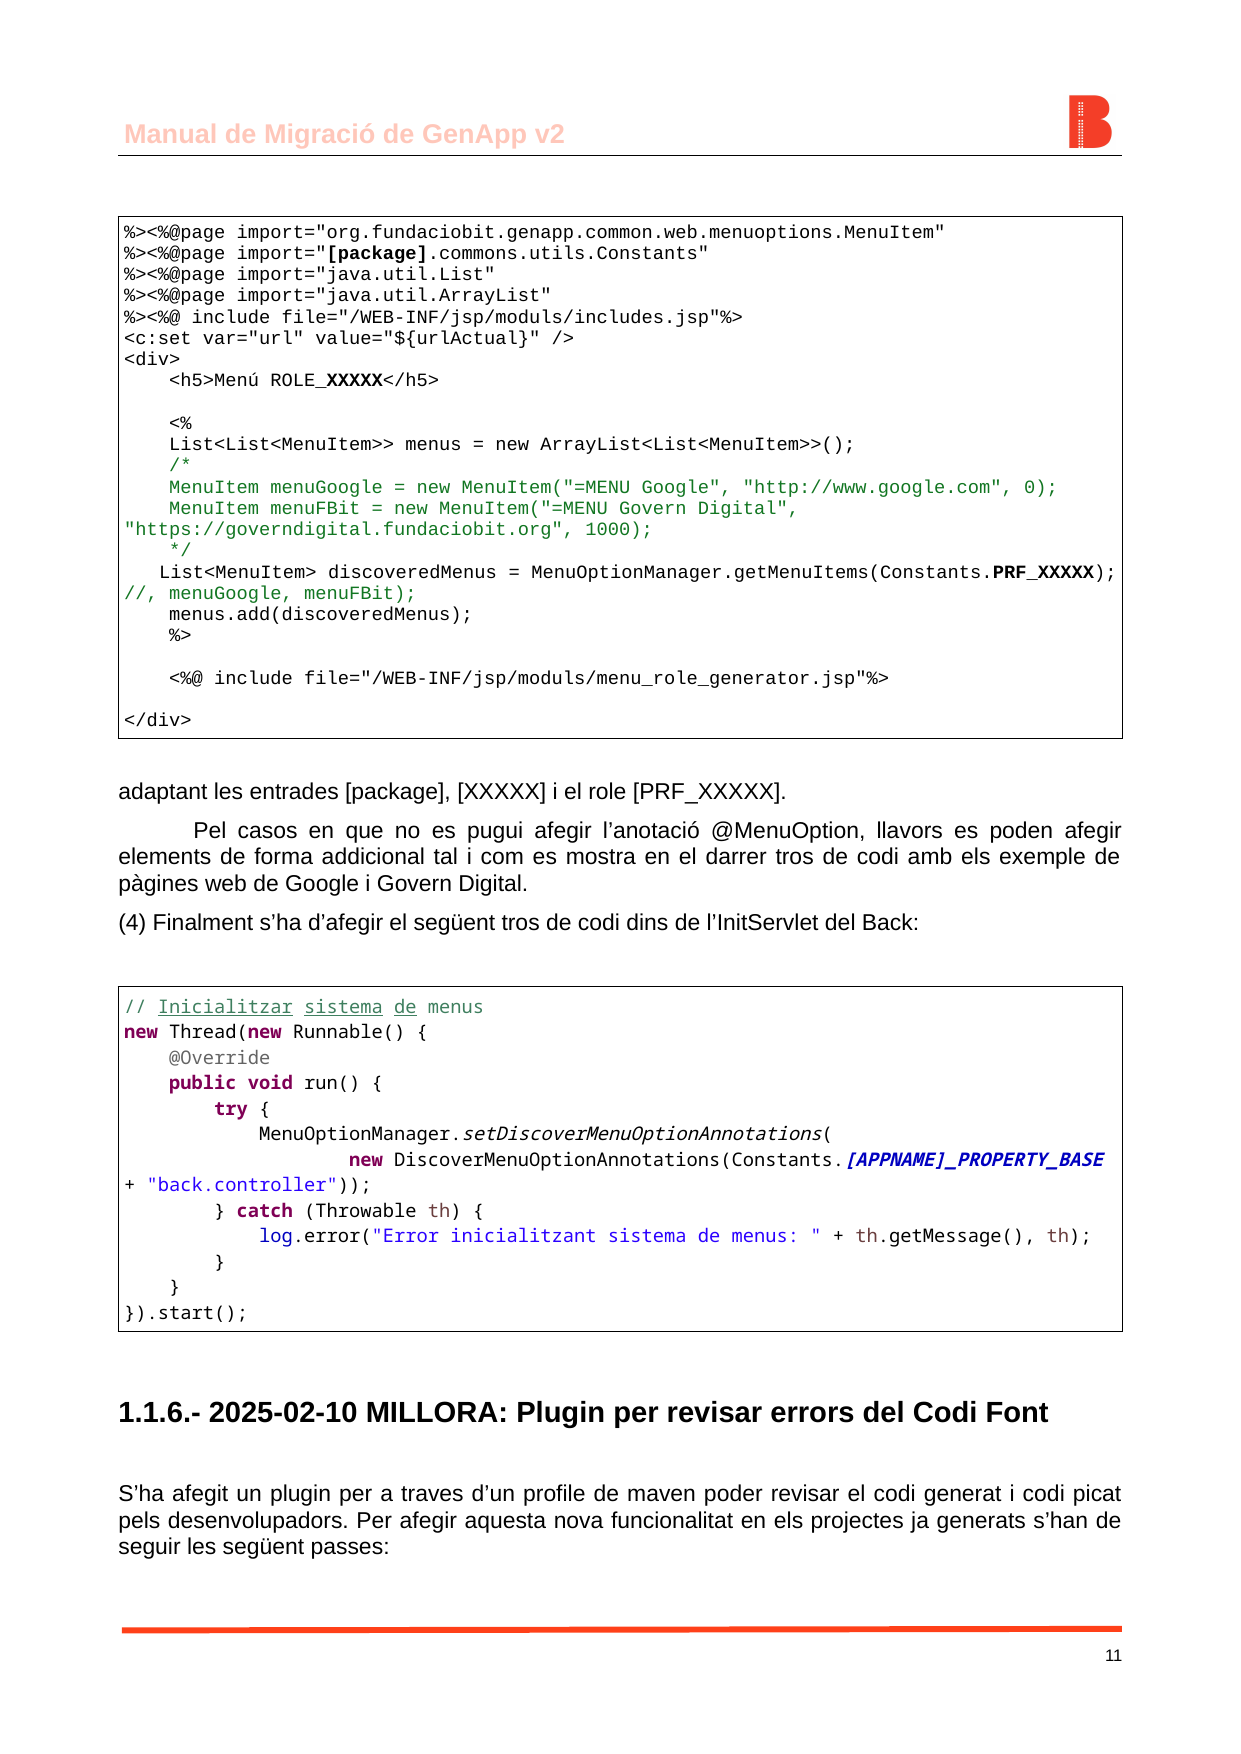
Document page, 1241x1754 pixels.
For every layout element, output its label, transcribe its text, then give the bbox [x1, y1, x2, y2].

table_header // Inicialitzar sistema de menus new Thread(new Runnable() { @Override public void run() { try { MenuOptionManager.setDiscoverMenuOptionAnnotations( new DiscoverMenuOptionAnnotations(Constants.[APPNAME]_PROPERTY_BASE + "back.controller")); } catch (Throwable th) { log.error("Error inicialitzant sistema de menus: " + th.getMessage(), th); } } }).start(); [119, 987, 1122, 1331]
text Pel casos en que no es pugui afegir l’anotació @MenuOption, llavors es poden afegir elements de forma addicional tal i com es mostra en el darrer tros de codi amb els exemple de pàgines web de Google i Govern Digital. [118, 817, 1122, 896]
text S’ha afegit un plugin per a traves d’un profile de maven poder revisar el codi generat i codi picat pels desenvolupadors. Per afegir aquesta nova funcionalitat en els projectes ja generats s’han de seguir les següent passes: [118, 1480, 1122, 1559]
text (4) Finalment s’ha d’afegir el següent tros de codi dins de l’InitServlet del Back: [118, 908, 1122, 935]
subtitle 2025-02-10 MILLORA: Plugin per revisar errors del Codi Font [118, 1395, 1122, 1429]
text adaptant les entrades [package], [XXXXX] i el role [PRF_XXXXX]. [118, 778, 1122, 804]
picture [1063, 94, 1117, 150]
table_header %><%@page import="org.fundaciobit.genapp.common.web.menuoptions.MenuItem" %><%@page import="[package].commons.utils.Constants" %><%@page import="java.util.List" %><%@page import="java.util.ArrayList" %><%@ include file="/WEB-INF/jsp/moduls/includes.jsp"%> <c:set var="url" value="${urlActual}" /> <div> <h5>Menú ROLE_XXXXX</h5> <% List<List<MenuItem>> menus = new ArrayList<List<MenuItem>>(); /* MenuItem menuGoogle = new MenuItem("=MENU Google", "http://www.google.com", 0); MenuItem menuFBit = new MenuItem("=MENU Govern Digital", "https://governdigital.fundaciobit.org", 1000); */ List<MenuItem> discoveredMenus = MenuOptionManager.getMenuItems(Constants.PRF_XXXXX); //, menuGoogle, menuFBit); menus.add(discoveredMenus); %> <%@ include file="/WEB-INF/jsp/moduls/menu_role_generator.jsp"%> </div> [119, 217, 1122, 738]
